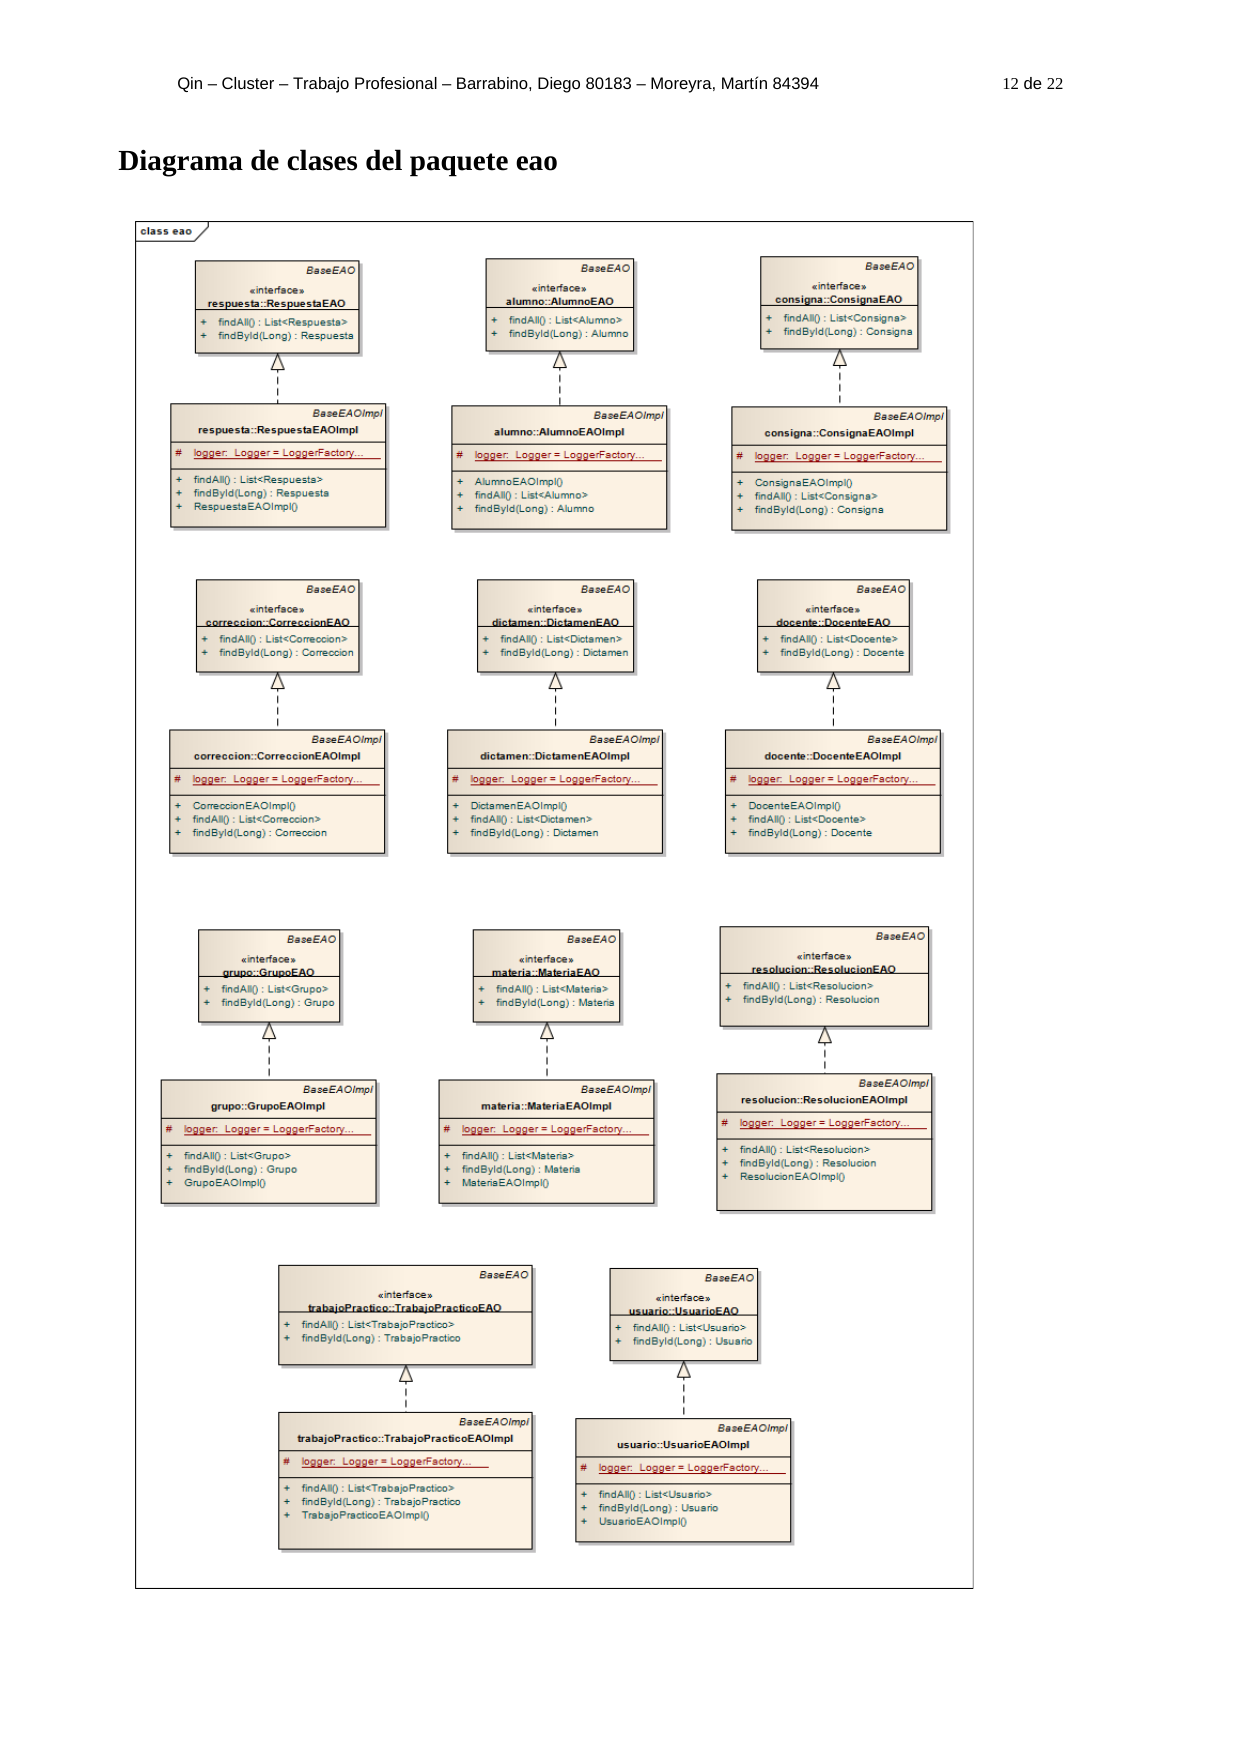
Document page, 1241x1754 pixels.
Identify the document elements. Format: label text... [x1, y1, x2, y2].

picture [134, 220, 974, 1589]
subtitle Diagrama de clases del paquete eao [118, 143, 1122, 177]
